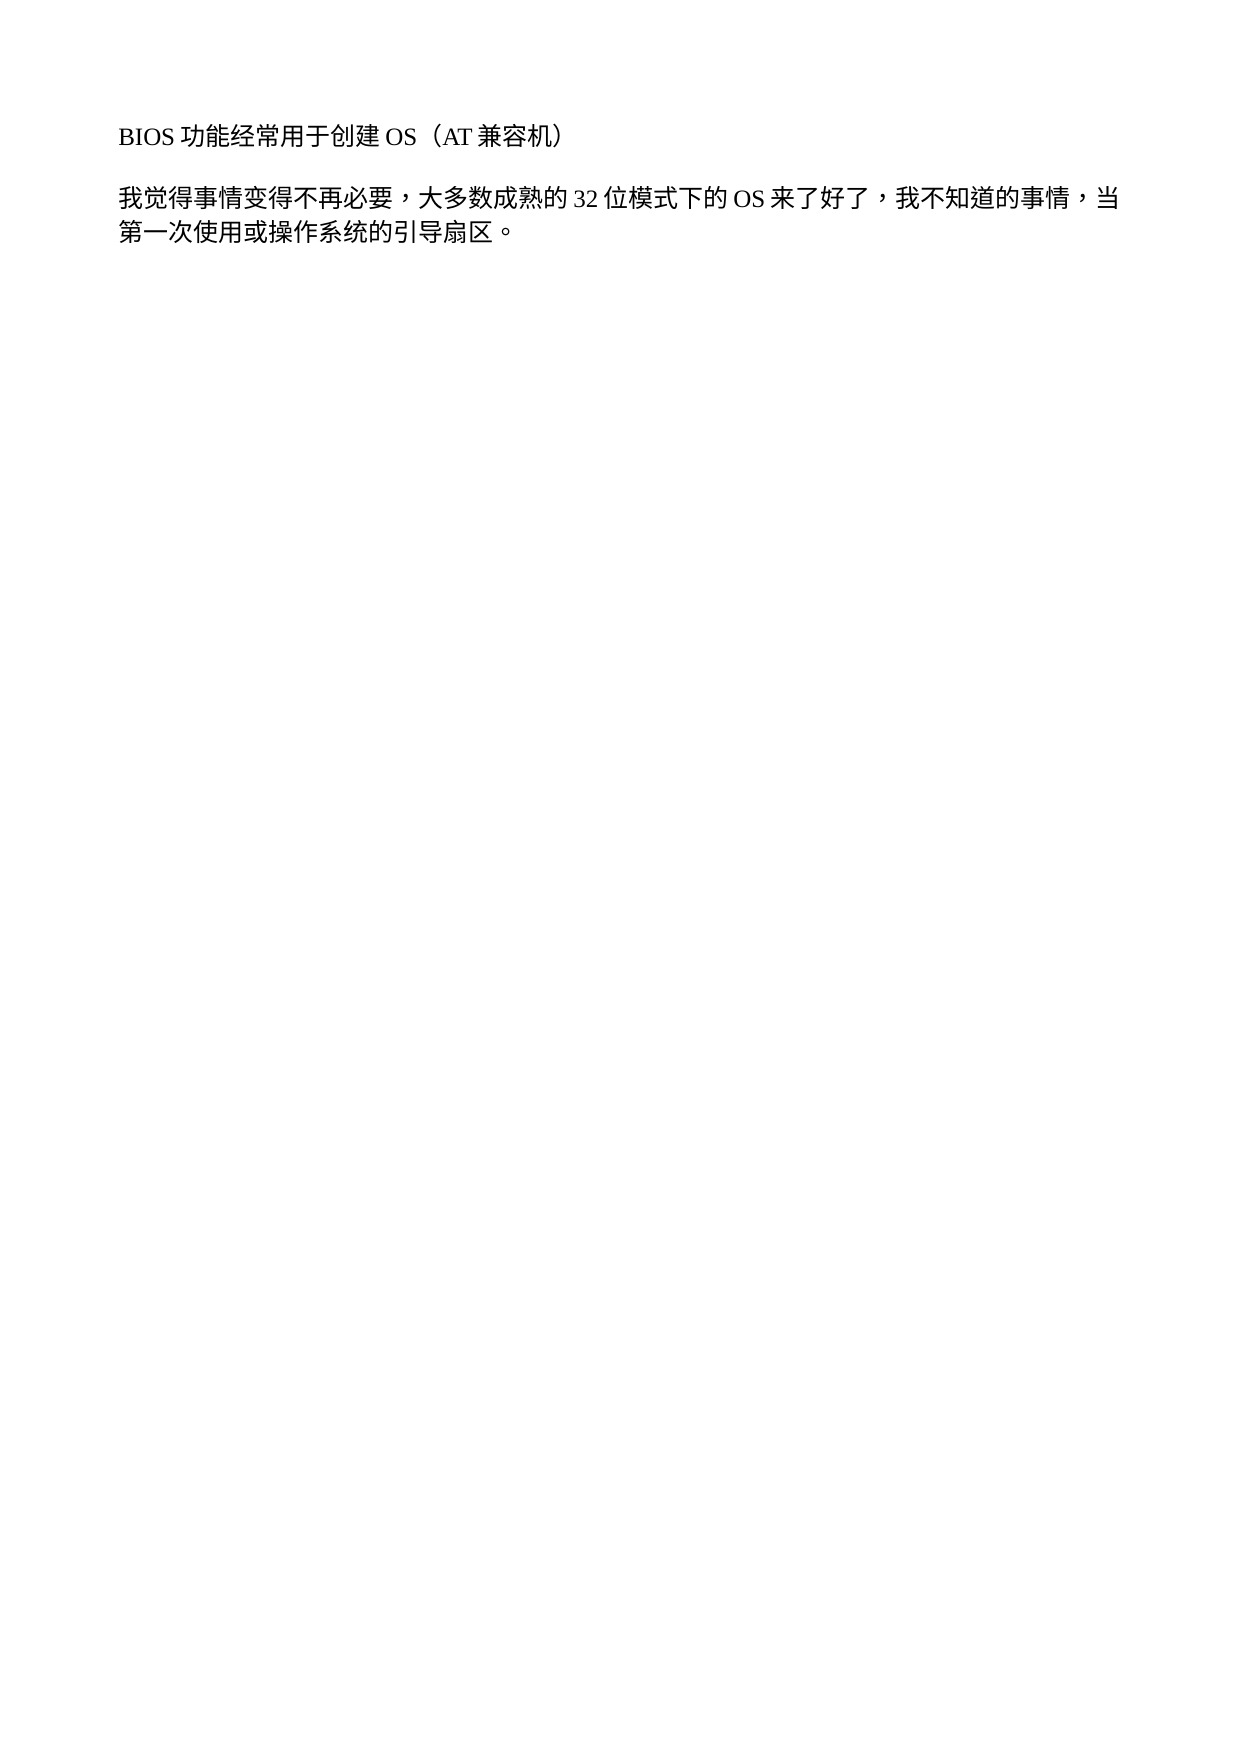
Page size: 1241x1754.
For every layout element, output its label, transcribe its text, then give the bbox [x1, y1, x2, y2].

text BIOS功能经常用于创建OS（AT兼容机） [118, 118, 1122, 152]
text 我觉得事情变得不再必要，大多数成熟的32位模式下的OS来了好了，我不知道的事情，当第一次使用或操作系统的引导扇区。 [118, 181, 1122, 249]
